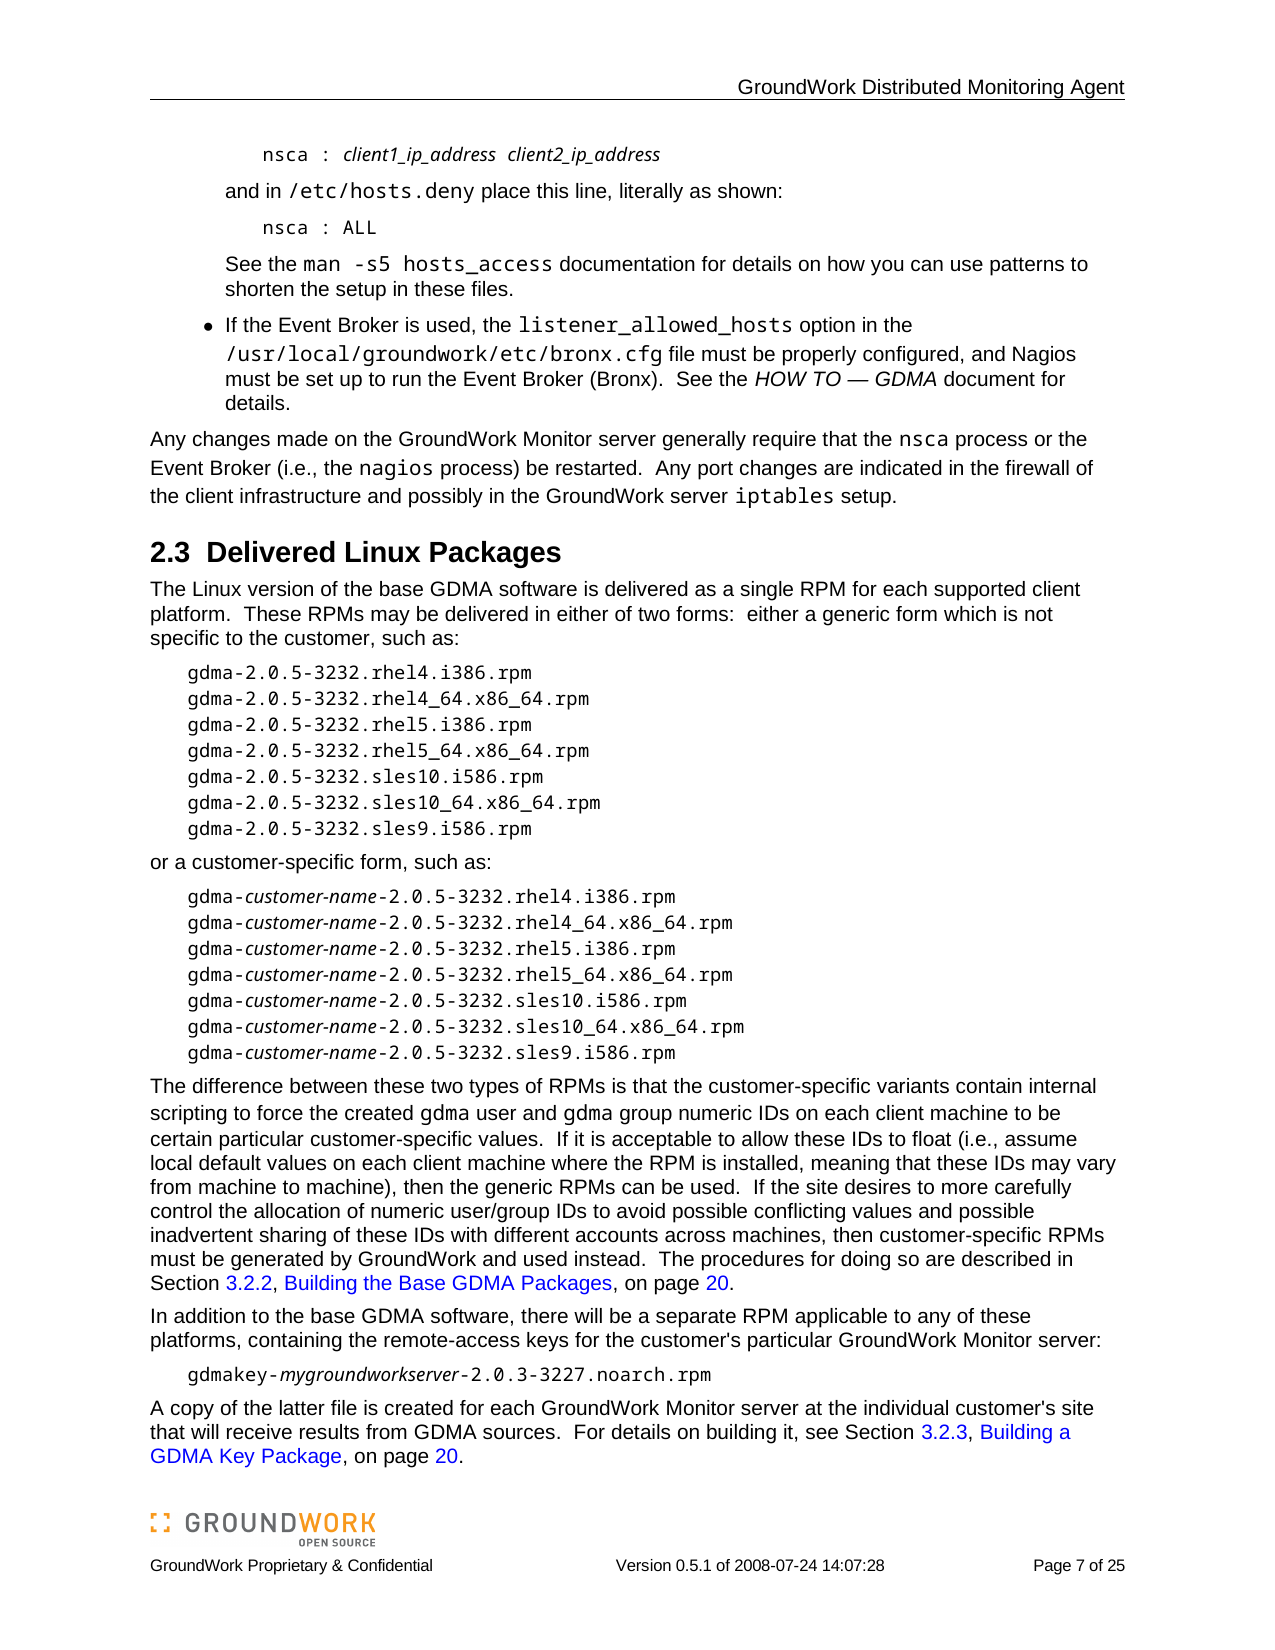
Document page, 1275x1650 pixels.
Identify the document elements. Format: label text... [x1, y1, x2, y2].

text gdma-customer-name-2.0.5-3232.sles9.i586.rpm [187, 1039, 1125, 1065]
text gdma-customer-name-2.0.5-3232.rhel4_64.x86_64.rpm [187, 909, 1125, 935]
text or a customer-specific form, such as: [150, 850, 1125, 874]
list If the Event Broker is used, the listener_allowed_hosts option in the /usr/local/groundwork/etc/bronx.cfg file must be properly configured, and Nagios must be set up to run the Event Broker (Bronx). See the HOW TO — GDMA document for details. [202, 310, 1125, 415]
text gdma-customer-name-2.0.5-3232.rhel5.i386.rpm [187, 935, 1125, 961]
subtitle Delivered Linux Packages [150, 535, 1125, 568]
text gdma-2.0.5-3232.sles10.i586.rpm [187, 763, 1125, 789]
text A copy of the latter file is created for each GroundWork Monitor server at the individual customer's site that will receive results from GDMA sources. For details on building it, see Section 3.2.3, Building a GDMA Key Package, on page 20. [150, 1396, 1125, 1468]
list See the man -s5 hosts_access documentation for details on how you can use patterns to shorten the setup in these files. [202, 248, 1125, 301]
text In addition to the base GDMA software, there will be a separate RPM applicable to any of these platforms, containing the remote-access keys for the customer's particular GroundWork Monitor server: [150, 1304, 1125, 1352]
text gdma-customer-name-2.0.5-3232.sles10.i586.rpm [187, 987, 1125, 1013]
text nsca : client1_ip_address client2_ip_address [262, 141, 1125, 167]
text gdmakey-mygroundworkserver-2.0.3-3227.noarch.rpm [187, 1361, 1125, 1387]
text gdma-2.0.5-3232.rhel5.i386.rpm [187, 711, 1125, 737]
text gdma-2.0.5-3232.rhel4_64.x86_64.rpm [187, 684, 1125, 711]
text gdma-2.0.5-3232.rhel4.i386.rpm [187, 658, 1125, 684]
text gdma-customer-name-2.0.5-3232.rhel4.i386.rpm [187, 883, 1125, 909]
text gdma-customer-name-2.0.5-3232.rhel5_64.x86_64.rpm [187, 961, 1125, 987]
list and in /etc/hosts.deny place this line, literally as shown: [202, 176, 1125, 204]
text gdma-2.0.5-3232.rhel5_64.x86_64.rpm [187, 737, 1125, 763]
text Any changes made on the GroundWork Monitor server generally require that the nsca process or the Event Broker (i.e., the nagios process) be restarted. Any port changes are indicated in the firewall of the client infrastructure and possibly in the GroundWork server iptables setup. [150, 424, 1125, 510]
text The Linux version of the base GDMA software is delivered as a single RPM for each supported client platform. These RPMs may be delivered in either of two forms: either a generic form which is not specific to the customer, such as: [150, 577, 1125, 649]
text The difference between these two types of RPMs is that the customer-specific variants contain internal scripting to force the created gdma user and gdma group numeric IDs on each client machine to be certain particular customer-specific values. If it is acceptable to allow these IDs to float (i.e., assume local default values on each client machine where the RPM is installed, meaning that these IDs may vary from machine to machine), then the generic RPMs can be used. If the site desires to more carefully control the allocation of numeric user/group IDs to avoid possible conflicting values and possible inadvertent sharing of these IDs with different accounts across machines, then customer-specific RPMs must be generated by GroundWork and used instead. The procedures for doing so are described in Section 3.2.2, Building the Base GDMA Packages, on page 20. [150, 1074, 1125, 1295]
text gdma-2.0.5-3232.sles10_64.x86_64.rpm [187, 789, 1125, 815]
text gdma-customer-name-2.0.5-3232.sles10_64.x86_64.rpm [187, 1013, 1125, 1039]
picture [150, 1512, 375, 1547]
text nsca : ALL [262, 213, 1125, 239]
text gdma-2.0.5-3232.sles9.i586.rpm [187, 815, 1125, 841]
